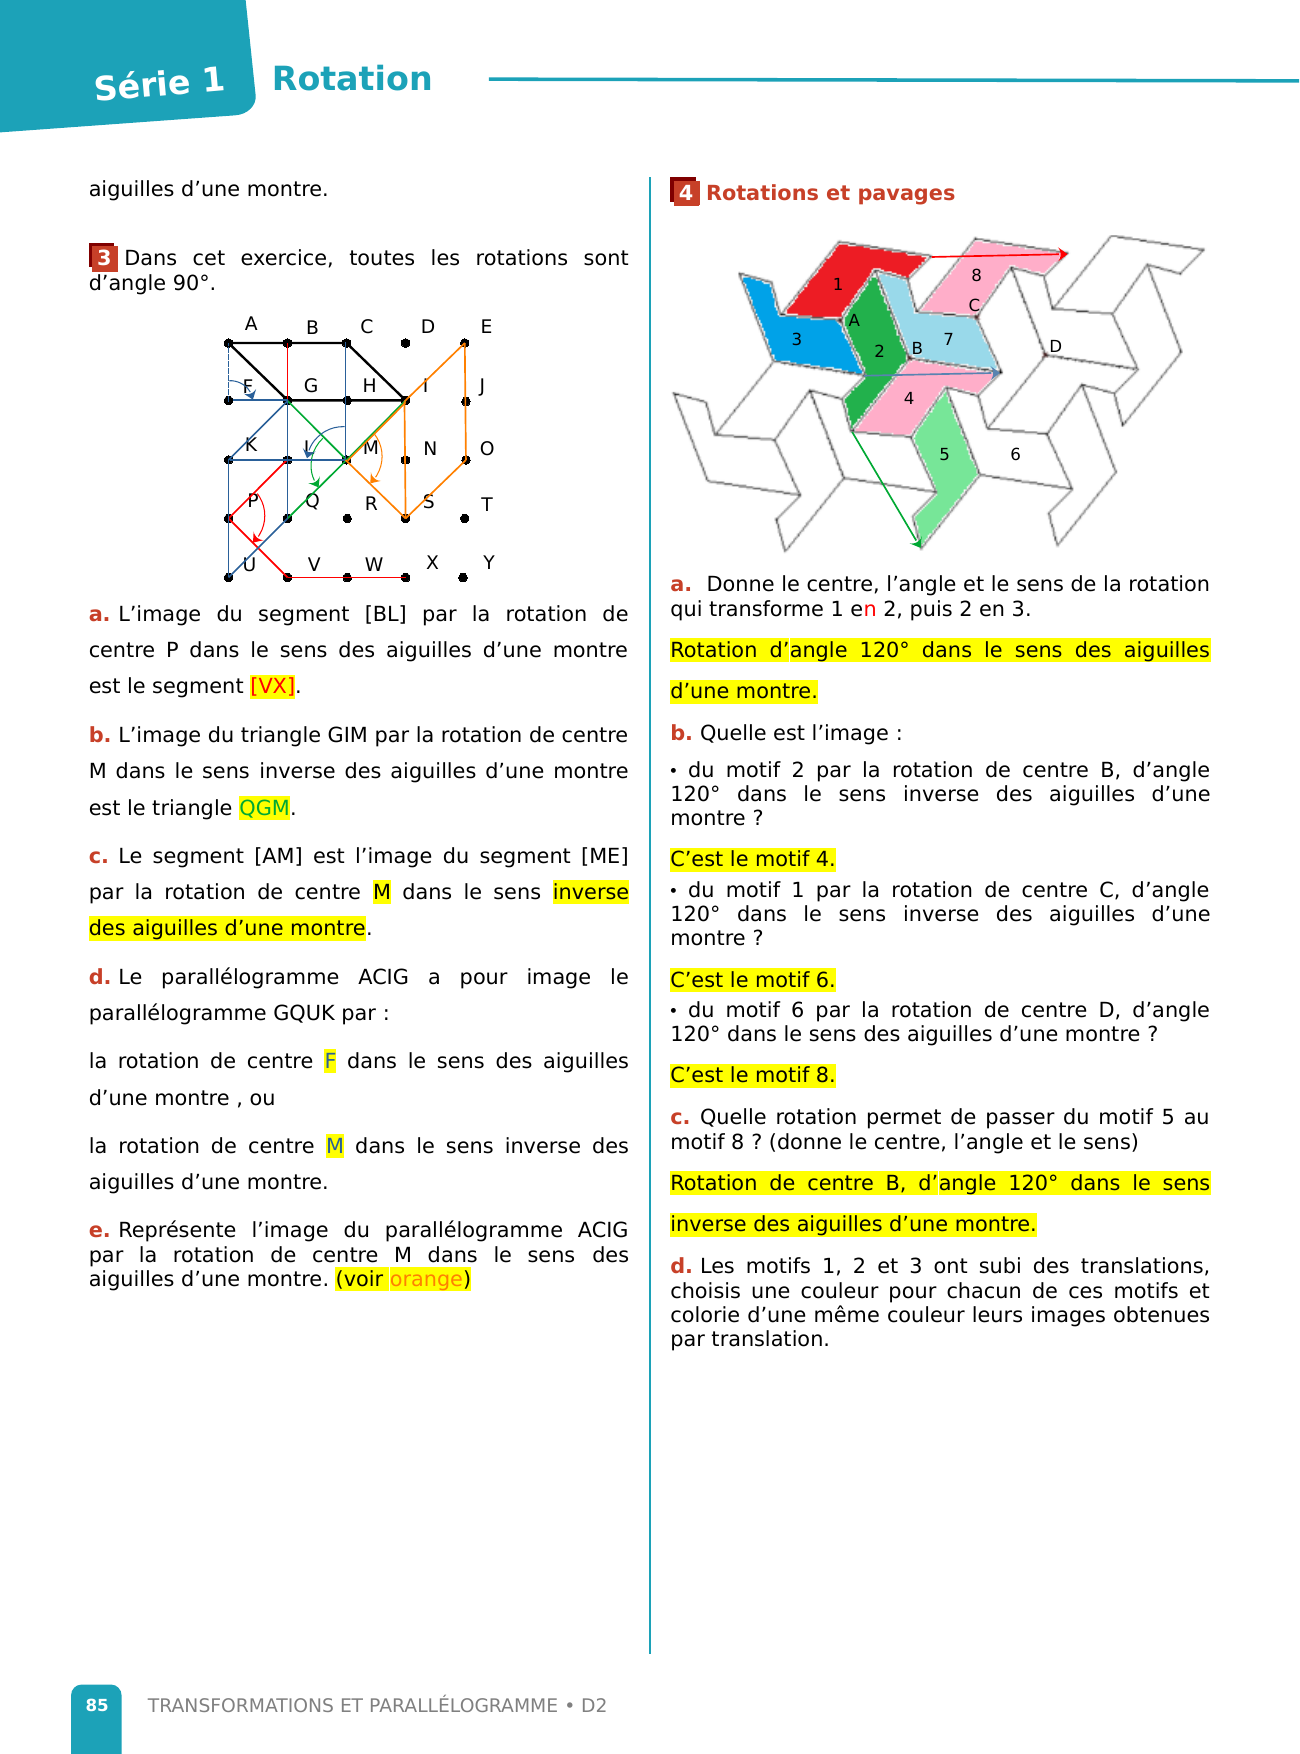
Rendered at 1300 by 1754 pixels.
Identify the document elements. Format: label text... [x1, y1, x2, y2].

list C’est le motif 4. [670, 830, 1211, 872]
list C’est le motif 8. [670, 1046, 1211, 1088]
text la rotation de centre M dans le sens inverse des aiguilles d’une montre. [88, 1134, 629, 1194]
list Le segment [AM] est l’image du segment [ME] par la rotation de centre M dans le sens inverse des aiguilles d’une montre. [88, 844, 629, 941]
list Les motifs 1, 2 et 3 ont subi des translations, choisis une couleur pour chacun de ces motifs et colorie d’une même couleur leurs images obtenues par translation. [670, 1254, 1211, 1351]
list L’image du triangle GIM par la rotation de centre M dans le sens inverse des aiguilles d’une montre est le triangle QGM. [88, 723, 629, 820]
list Représente l’image du parallélogramme ACIG par la rotation de centre M dans le sens des aiguilles d’une montre. (voir orange) [88, 1218, 629, 1291]
list Quelle est l’image : [670, 721, 1211, 746]
list du motif 1 par la rotation de centre C, d’angle 120° dans le sens inverse des aiguilles d’une montre ? [670, 878, 1211, 951]
list Donne le centre, l’angle et le sens de la rotation qui transforme 1 en 2, puis 2 en 3. [670, 572, 1211, 621]
subtitle Dans cet exercice, toutes les rotations sont d’angle 90°. [88, 243, 629, 295]
list Le parallélogramme ACIG a pour image le parallélogramme GQUK par : [88, 965, 629, 1025]
text Rotation d’angle 120° dans le sens des aiguilles d’une montre. [670, 621, 1211, 704]
list L’image du segment [BL] par la rotation de centre P dans le sens des aiguilles d’une montre est le segment [VX]. [88, 602, 629, 699]
list du motif 6 par la rotation de centre D, d’angle 120° dans le sens des aiguilles d’une montre ? [670, 998, 1211, 1046]
subtitle aiguilles d’une montre. [88, 177, 629, 201]
subtitle Rotations et pavages [696, 177, 1211, 205]
picture [670, 234, 1208, 554]
list C’est le motif 6. [670, 951, 1211, 992]
text Rotation de centre B, d’angle 120° dans le sens inverse des aiguilles d’une montre. [670, 1154, 1211, 1237]
text la rotation de centre F dans le sens des aiguilles d’une montre , ou [88, 1049, 629, 1110]
list Quelle rotation permet de passer du motif 5 au motif 8 ? (donne le centre, l’angle et le sens) [670, 1105, 1211, 1154]
list du motif 2 par la rotation de centre B, d’angle 120° dans le sens inverse des aiguilles d’une montre ? [670, 758, 1211, 830]
